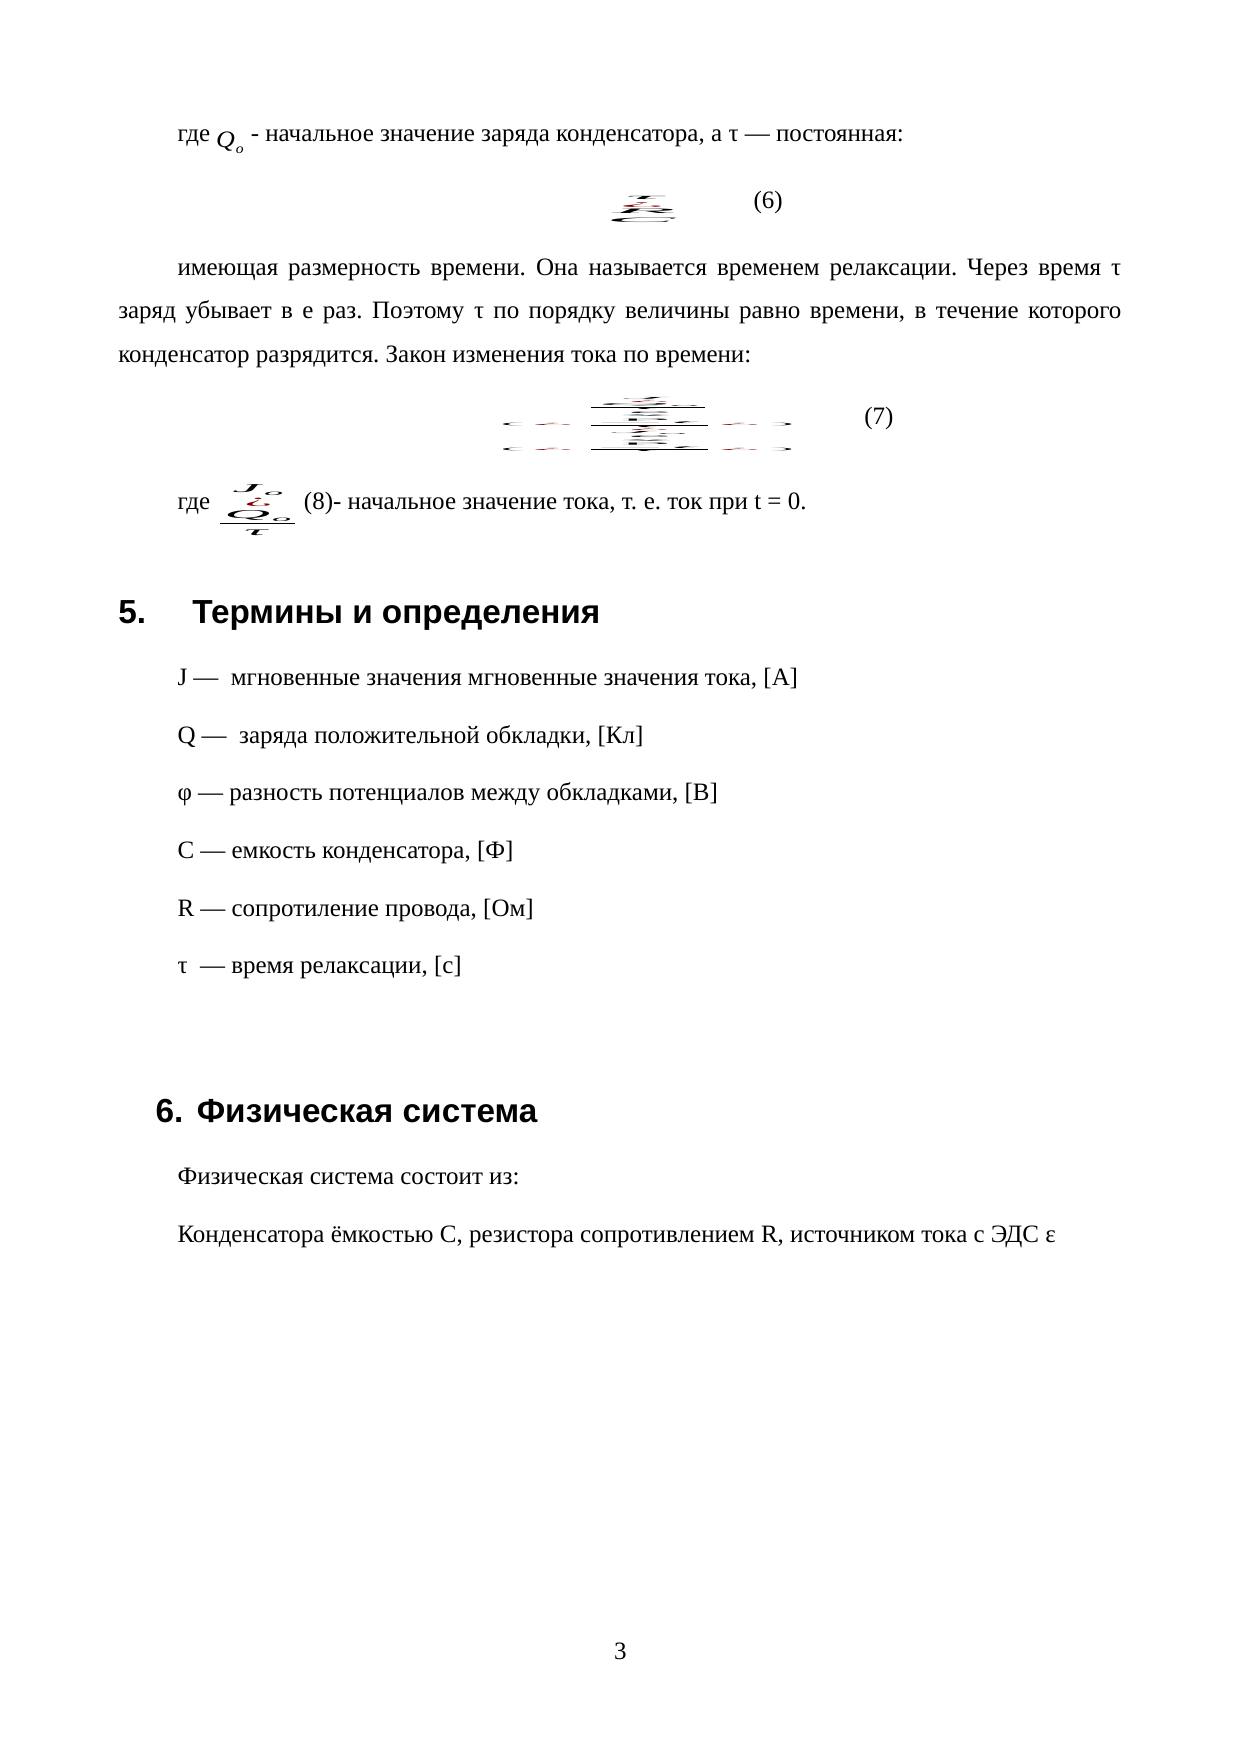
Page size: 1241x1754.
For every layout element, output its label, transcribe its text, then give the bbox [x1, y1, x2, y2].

text R — сопротиление провода, [Oм] [118, 893, 1122, 922]
text С — емкость конденсатора, [Ф] [118, 835, 1122, 864]
text где (8)- начальное значение тока, т. е. ток при t = 0. [118, 482, 1122, 538]
text J — мгновенные значения мгновенные значения тока, [А] [118, 662, 1122, 691]
text Физическая система состоит из: [118, 1161, 1122, 1190]
text Конденсатора ёмкостью C, резистора сопротивлением R, источником тока с ЭДС ε [118, 1219, 1122, 1247]
text Q — заряда положительной обкладки, [Кл] [118, 720, 1122, 748]
list Физическая система [155, 1091, 1122, 1129]
text (6) [118, 185, 1122, 223]
text φ — разность потенциалов между обкладками, [В] [118, 777, 1122, 806]
text τ — время релаксации, [c] [118, 951, 1122, 979]
text имеющая размерность времени. Она называется временем релаксации. Через время τ заряд убывает в e раз. Поэтому τ по порядку величины равно времени, в течение которого конденсатор разрядится. Закон изменения тока по времени: [118, 252, 1122, 367]
text где - начальное значение заряда конденсатора, а τ — постоянная: [118, 118, 1122, 156]
subtitle Термины и определения [118, 592, 1093, 630]
text (7) [118, 396, 1122, 453]
